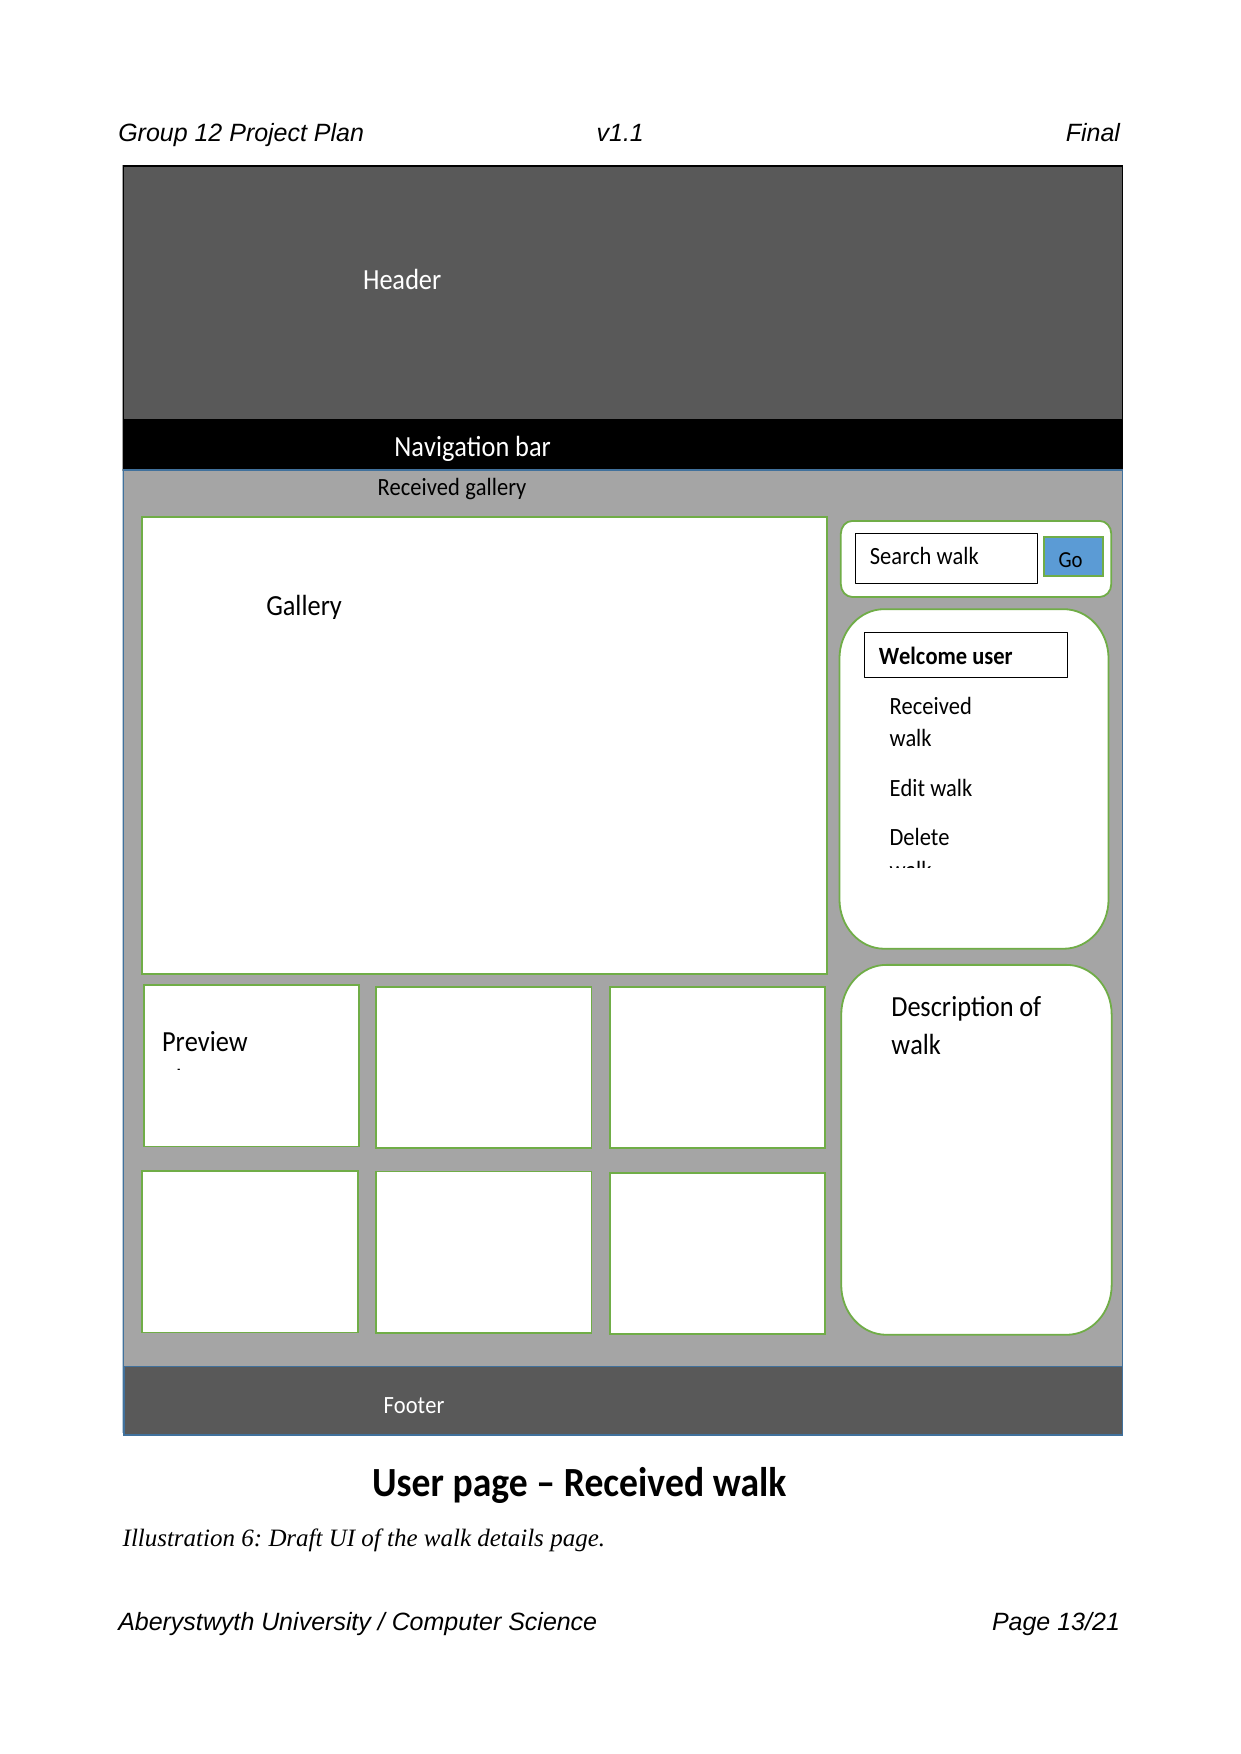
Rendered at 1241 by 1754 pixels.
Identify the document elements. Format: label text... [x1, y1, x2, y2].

text Illustration 6: Draft UI of the walk details page. [122, 166, 1126, 1552]
